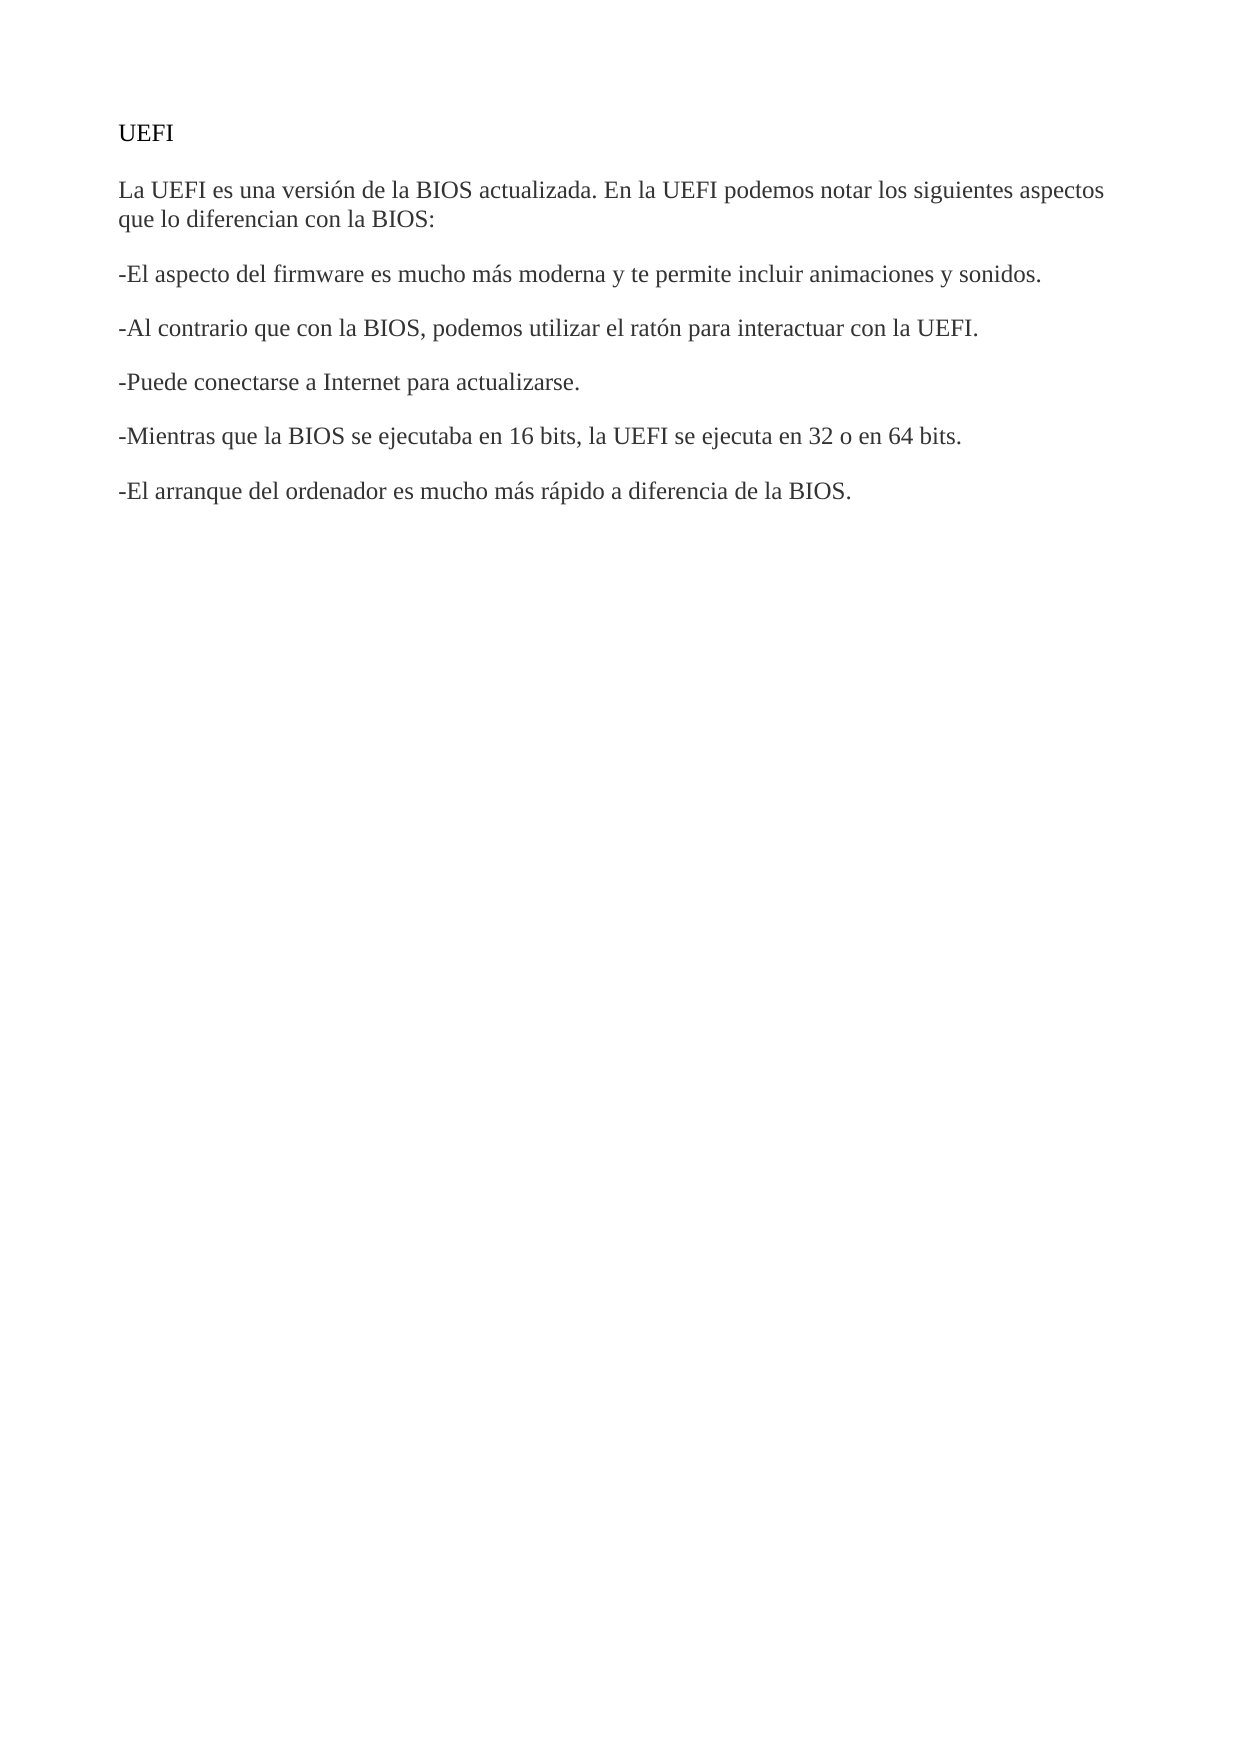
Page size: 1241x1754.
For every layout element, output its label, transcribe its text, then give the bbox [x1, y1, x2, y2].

text UEFI [118, 118, 1122, 147]
text La UEFI es una versión de la BIOS actualizada. En la UEFI podemos notar los siguientes aspectos que lo diferencian con la BIOS: [118, 176, 1122, 233]
text -El aspecto del firmware es mucho más moderna y te permite incluir animaciones y sonidos. [118, 259, 1122, 287]
text -Al contrario que con la BIOS, podemos utilizar el ratón para interactuar con la UEFI. [118, 313, 1122, 342]
text -El arranque del ordenador es mucho más rápido a diferencia de la BIOS. [118, 476, 1122, 504]
text -Puede conectarse a Internet para actualizarse. [118, 367, 1122, 396]
text -Mientras que la BIOS se ejecutaba en 16 bits, la UEFI se ejecuta en 32 o en 64 bits. [118, 421, 1122, 450]
